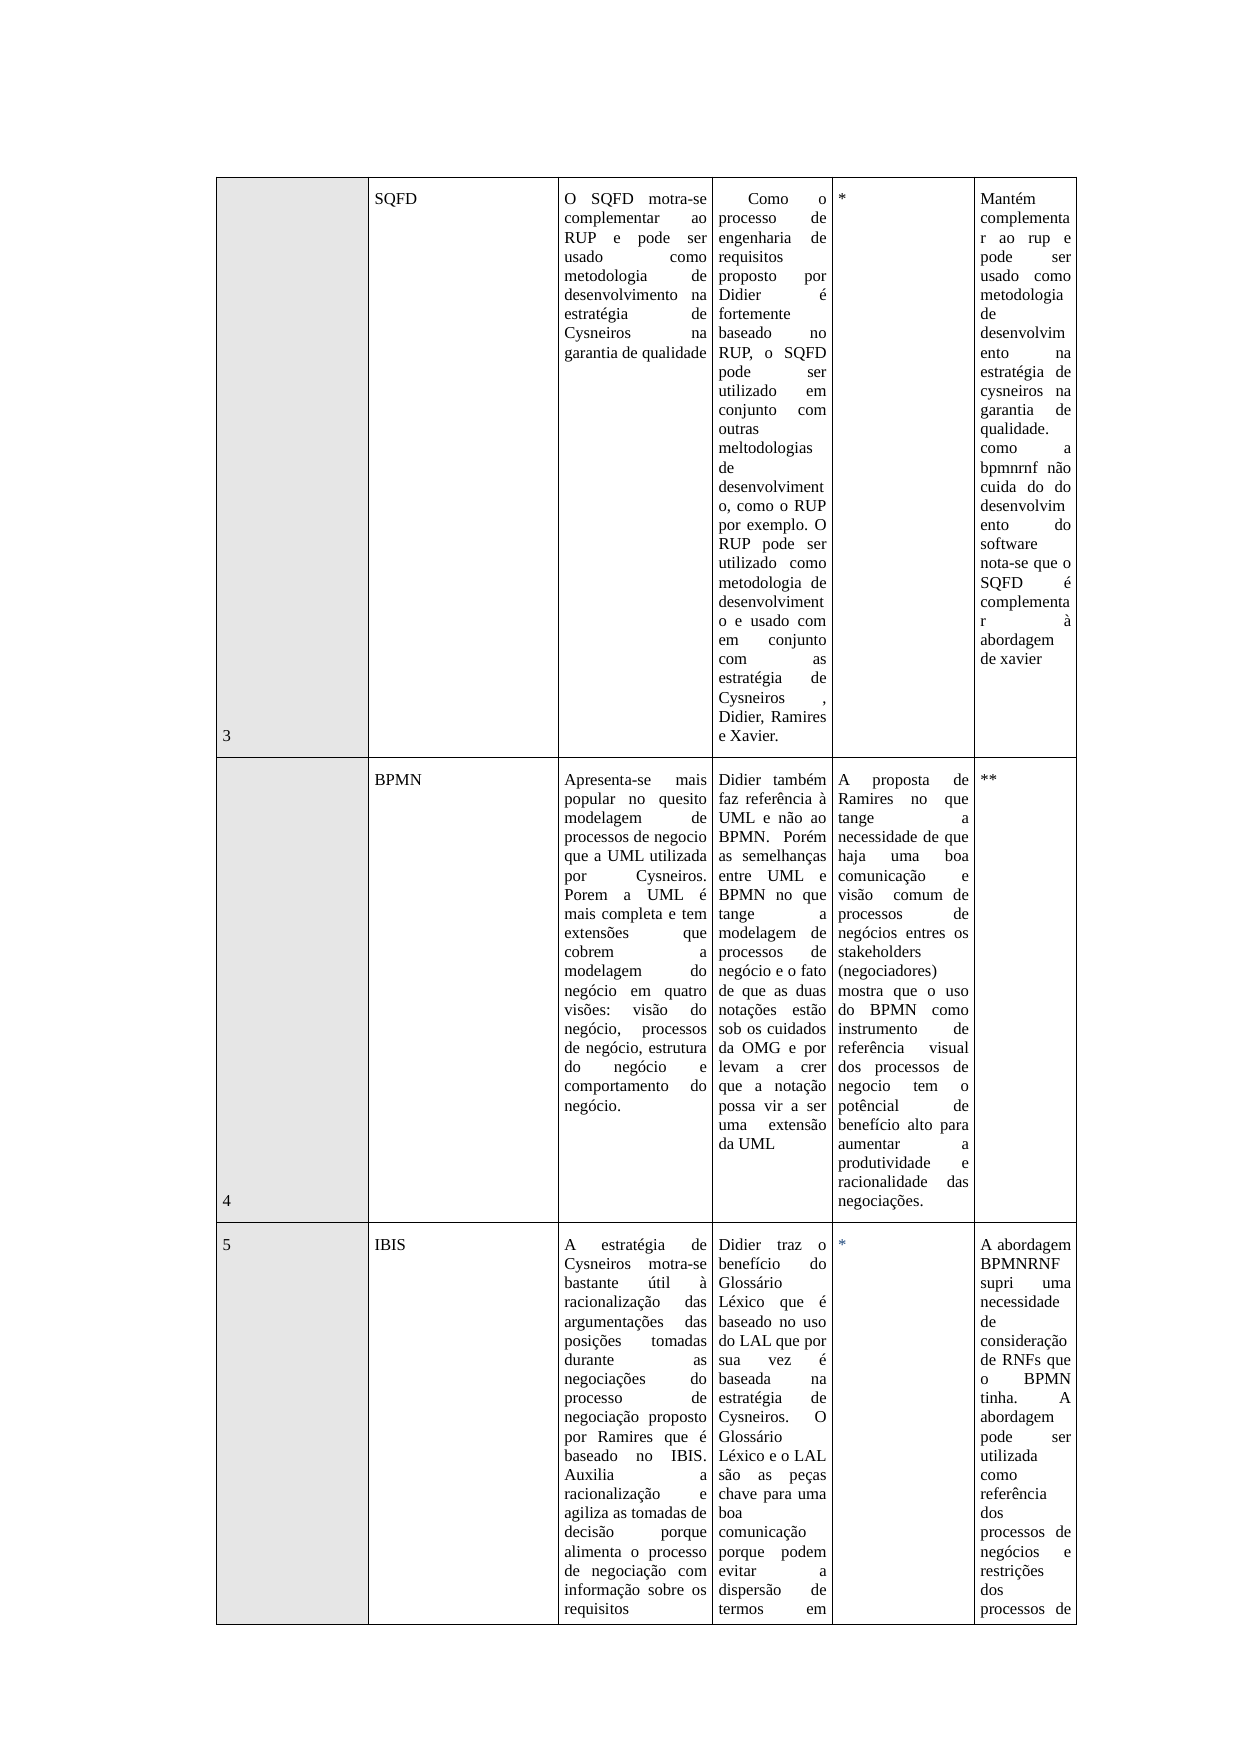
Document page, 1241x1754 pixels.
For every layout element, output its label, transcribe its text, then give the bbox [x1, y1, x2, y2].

table_cell IBIS [369, 1223, 558, 1624]
table_cell Como o processo de engenharia de requisitos proposto por Didier é fortemente baseado no RUP, o SQFD pode ser utilizado em conjunto com outras meltodologias de desenvolvimento, como o RUP por exemplo. O RUP pode ser utilizado como metodologia de desenvolvimento e usado com em conjunto com as estratégia de Cysneiros , Didier, Ramires e Xavier. [713, 178, 832, 757]
table_cell * [833, 1223, 974, 1624]
table_cell Apresenta-se mais popular no quesito modelagem de processos de negocio que a UML utilizada por Cysneiros. Porem a UML é mais completa e tem extensões que cobrem a modelagem do negócio em quatro visões: visão do negócio, processos de negócio, estrutura do negócio e comportamento do negócio. [559, 758, 712, 1222]
table_cell A proposta de Ramires no que tange a necessidade de que haja uma boa comunicação e visão comum de processos de negócios entres os stakeholders (negociadores) mostra que o uso do BPMN como instrumento de referência visual dos processos de negocio tem o potêncial de benefício alto para aumentar a produtividade e racionalidade das negociações. [833, 758, 974, 1222]
table_cell A estratégia de Cysneiros motra-se bastante útil à racionalização das argumentações das posições tomadas durante as negociações do processo de negociação proposto por Ramires que é baseado no IBIS. Auxilia a racionalização e agiliza as tomadas de decisão porque alimenta o processo de negociação com informação sobre os requisitos [559, 1223, 712, 1624]
table_cell Didier também faz referência à UML e não ao BPMN. Porém as semelhanças entre UML e BPMN no que tange a modelagem de processos de negócio e o fato de que as duas notações estão sob os cuidados da OMG e por levam a crer que a notação possa vir a ser uma extensão da UML [713, 758, 832, 1222]
table_cell Didier traz o benefício do Glossário Léxico que é baseado no uso do LAL que por sua vez é baseada na estratégia de Cysneiros. O Glossário Léxico e o LAL são as peças chave para uma boa comunicação porque podem evitar a dispersão de termos em [713, 1223, 832, 1624]
table_cell 3 [217, 178, 368, 757]
table_cell Mantém complementar ao rup e pode ser usado como metodologia de desenvolvimento na estratégia de cysneiros na garantia de qualidade. como a bpmnrnf não cuida do do desenvolvimento do software nota-se que o SQFD é complementar à abordagem de xavier [975, 178, 1076, 757]
table_cell A abordagem BPMNRNF supri uma necessidade de consideração de RNFs que o BPMN tinha. A abordagem pode ser utilizada como referência dos processos de negócios e restrições dos processos de [975, 1223, 1076, 1624]
table_cell BPMN [369, 758, 558, 1222]
table_cell 4 [217, 758, 368, 1222]
table_cell * [833, 178, 974, 757]
table_cell 5 [217, 1223, 368, 1624]
table_cell O SQFD motra-se complementar ao RUP e pode ser usado como metodologia de desenvolvimento na estratégia de Cysneiros na garantia de qualidade [559, 178, 712, 757]
table_cell SQFD [369, 178, 558, 757]
table_cell ** [975, 758, 1076, 1222]
